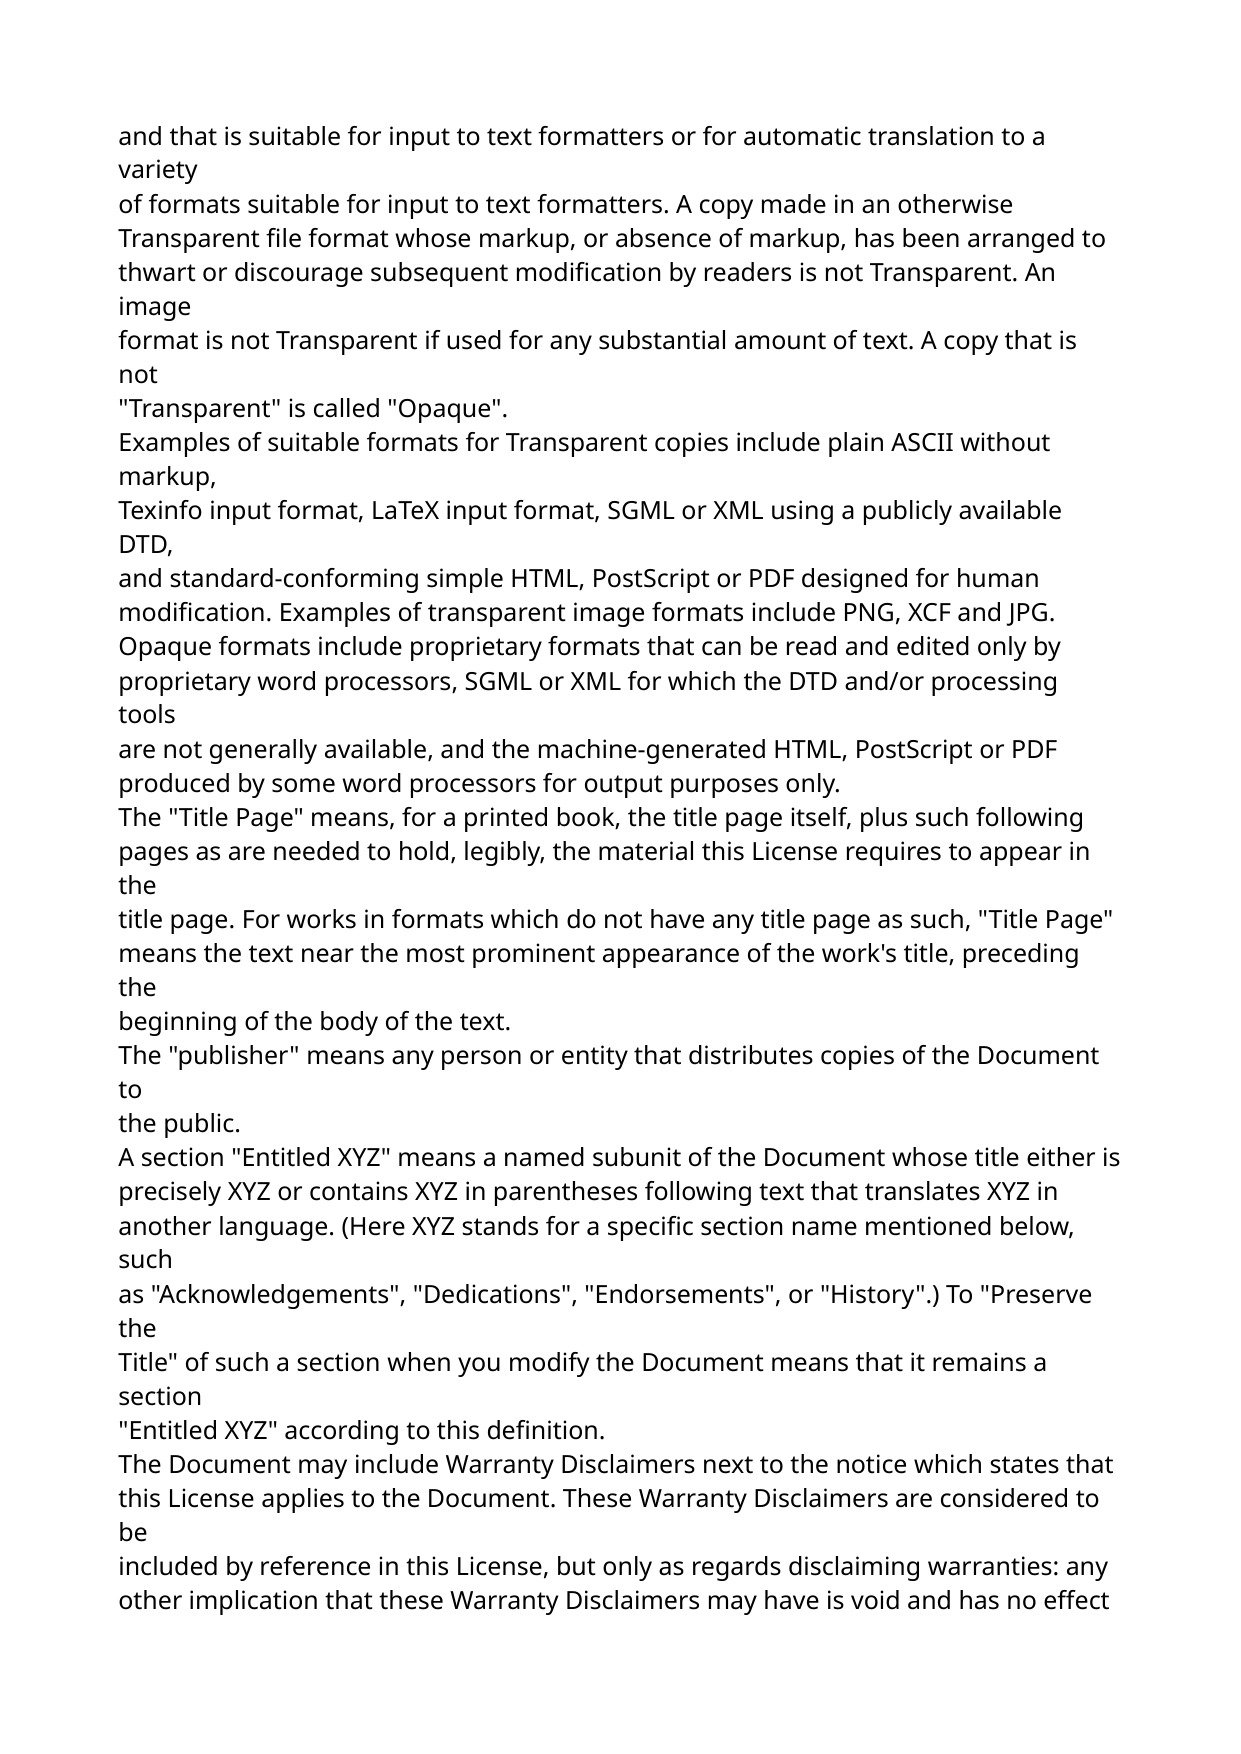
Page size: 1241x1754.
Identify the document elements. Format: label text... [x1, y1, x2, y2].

text "Entitled XYZ" according to this definition. [118, 1412, 1122, 1447]
text this License applies to the Document. These Warranty Disclaimers are considered to be [118, 1481, 1122, 1549]
text the public. [118, 1106, 1122, 1140]
text The "Title Page" means, for a printed book, the title page itself, plus such following [118, 799, 1122, 833]
text Title" of such a section when you modify the Document means that it remains a section [118, 1344, 1122, 1412]
text included by reference in this License, but only as regards disclaiming warranties: any [118, 1549, 1122, 1583]
text produced by some word processors for output purposes only. [118, 765, 1122, 799]
text as "Acknowledgements", "Dedications", "Endorsements", or "History".) To "Preserve the [118, 1276, 1122, 1344]
text and standard-conforming simple HTML, PostScript or PDF designed for human [118, 561, 1122, 595]
text Opaque formats include proprietary formats that can be read and edited only by [118, 629, 1122, 663]
text modification. Examples of transparent image formats include PNG, XCF and JPG. [118, 595, 1122, 629]
text The "publisher" means any person or entity that distributes copies of the Document to [118, 1038, 1122, 1106]
text "Transparent" is called "Opaque". [118, 391, 1122, 425]
text proprietary word processors, SGML or XML for which the DTD and/or processing tools [118, 663, 1122, 731]
text Transparent file format whose markup, or absence of markup, has been arranged to [118, 220, 1122, 254]
text precisely XYZ or contains XYZ in parentheses following text that translates XYZ in [118, 1174, 1122, 1208]
text thwart or discourage subsequent modification by readers is not Transparent. An image [118, 254, 1122, 322]
text Texinfo input format, LaTeX input format, SGML or XML using a publicly available DTD, [118, 493, 1122, 561]
text are not generally available, and the machine-generated HTML, PostScript or PDF [118, 731, 1122, 765]
text The Document may include Warranty Disclaimers next to the notice which states that [118, 1447, 1122, 1481]
text means the text near the most prominent appearance of the work's title, preceding the [118, 936, 1122, 1004]
text Examples of suitable formats for Transparent copies include plain ASCII without markup, [118, 425, 1122, 493]
text beginning of the body of the text. [118, 1004, 1122, 1038]
text A section "Entitled XYZ" means a named subunit of the Document whose title either is [118, 1140, 1122, 1174]
text another language. (Here XYZ stands for a specific section name mentioned below, such [118, 1208, 1122, 1276]
text of formats suitable for input to text formatters. A copy made in an otherwise [118, 186, 1122, 220]
text other implication that these Warranty Disclaimers may have is void and has no effect [118, 1583, 1122, 1617]
text format is not Transparent if used for any substantial amount of text. A copy that is not [118, 322, 1122, 391]
text and that is suitable for input to text formatters or for automatic translation to a variety [118, 118, 1122, 186]
text title page. For works in formats which do not have any title page as such, "Title Page" [118, 902, 1122, 936]
text pages as are needed to hold, legibly, the material this License requires to appear in the [118, 833, 1122, 902]
